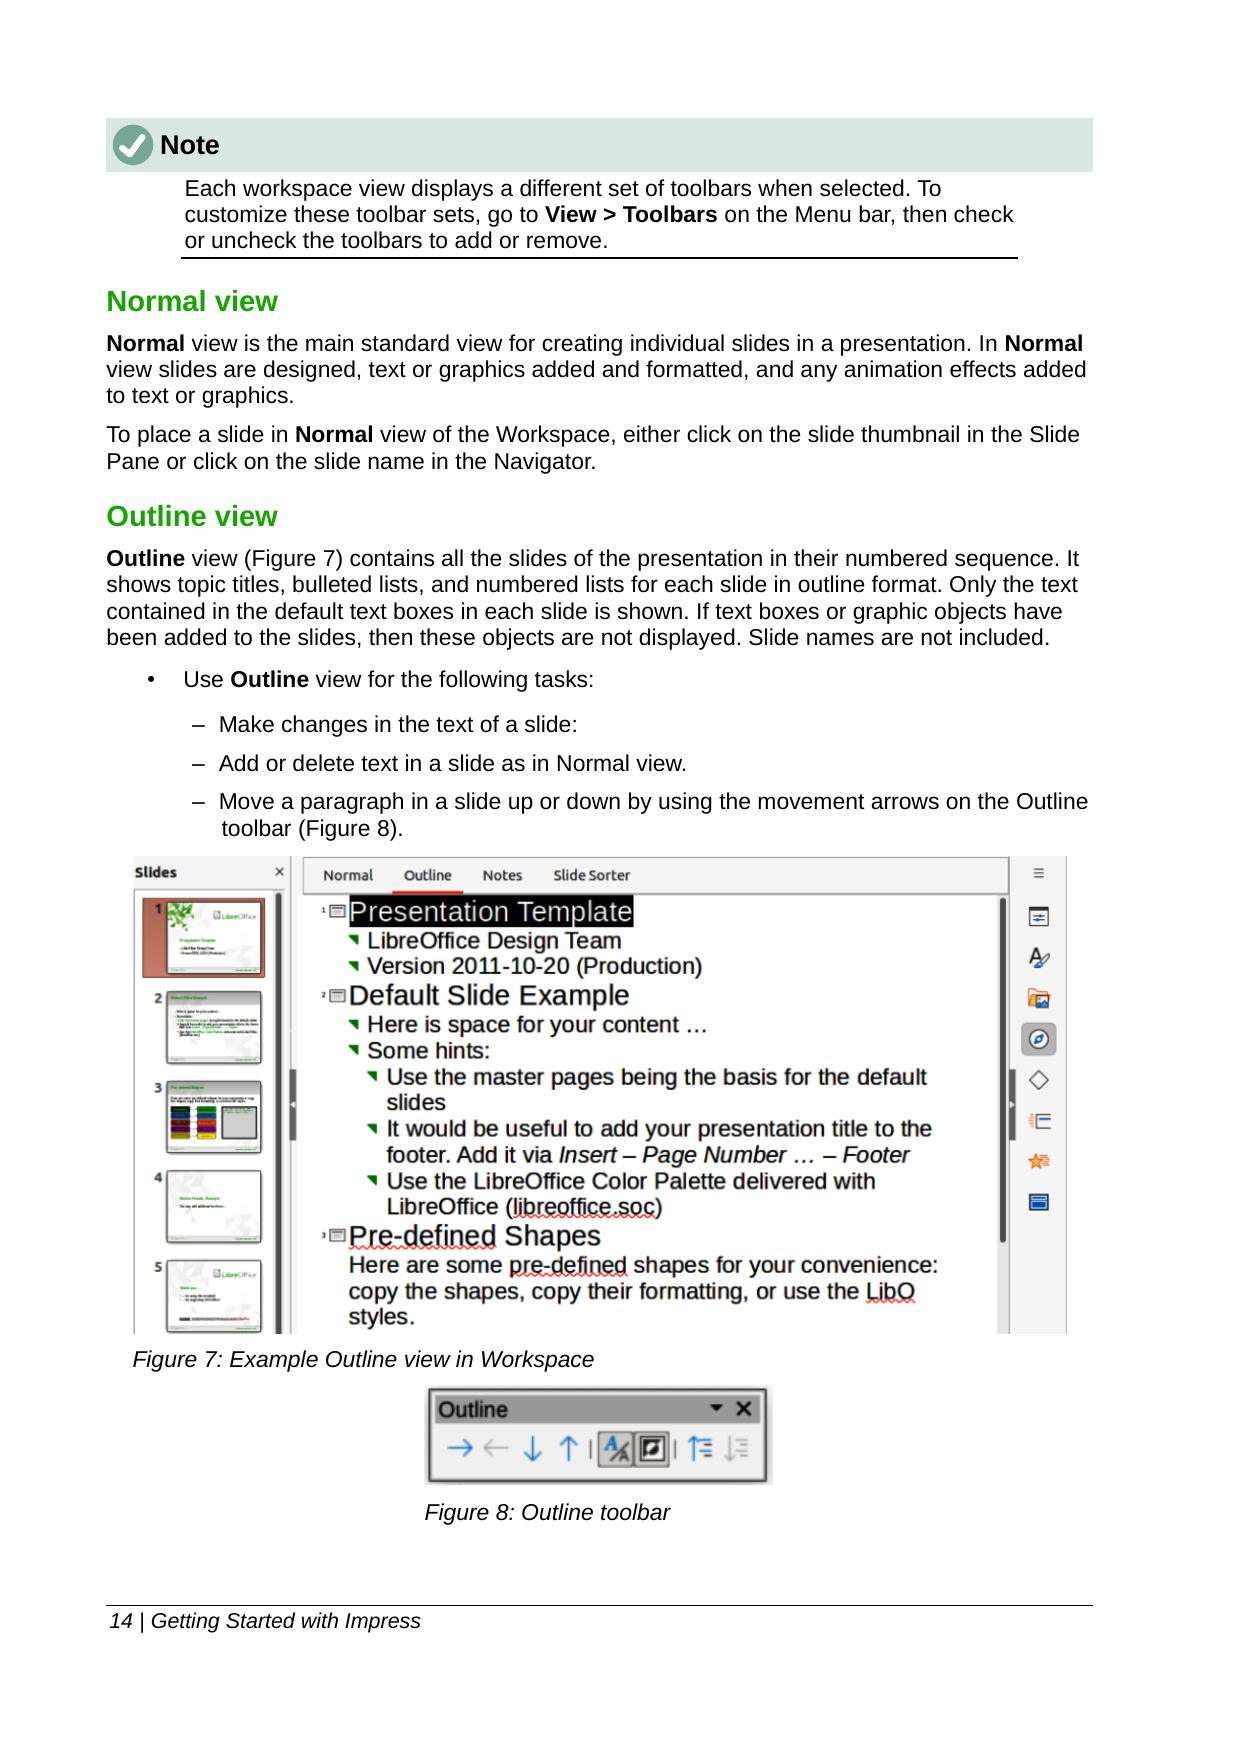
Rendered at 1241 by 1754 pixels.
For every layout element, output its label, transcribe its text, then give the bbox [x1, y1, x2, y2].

text Figure 8: Outline toolbar [424, 1499, 774, 1525]
text Each workspace view displays a different set of toolbars when selected. To customize these toolbar sets, go to View > Toolbars on the Menu bar, then check or uncheck the toolbars to add or remove. [181, 172, 1018, 257]
list Use Outline view for the following tasks: [144, 663, 1093, 695]
list Move a paragraph in a slide up or down by using the movement arrows on the Outline toolbar (Figure 8). [189, 785, 1093, 844]
subtitle Note [106, 118, 1093, 172]
picture [424, 1385, 775, 1487]
picture [132, 856, 1067, 1334]
text Outline view (Figure 7) contains all the slides of the presentation in their numbered sequence. It shows topic titles, bulleted lists, and numbered lists for each slide in outline format. Only the text contained in the default text boxes in each slide is shown. If text boxes or graphic objects have been added to the slides, then these objects are not displayed. Slide names are not included. [106, 545, 1093, 651]
subtitle Normal view [106, 284, 1093, 317]
text Normal view is the main standard view for creating individual slides in a presentation. In Normal view slides are designed, text or graphics added and formatted, and any animation effects added to text or graphics. [106, 330, 1093, 409]
list Make changes in the text of a slide: [189, 708, 1093, 737]
text Figure 7: Example Outline view in Workspace [132, 1346, 1067, 1372]
text To place a slide in Normal view of the Workspace, either click on the slide thumbnail in the Slide Pane or click on the slide name in the Navigator. [106, 421, 1093, 474]
list Add or delete text in a slide as in Normal view. [189, 747, 1093, 776]
subtitle Outline view [106, 499, 1093, 533]
